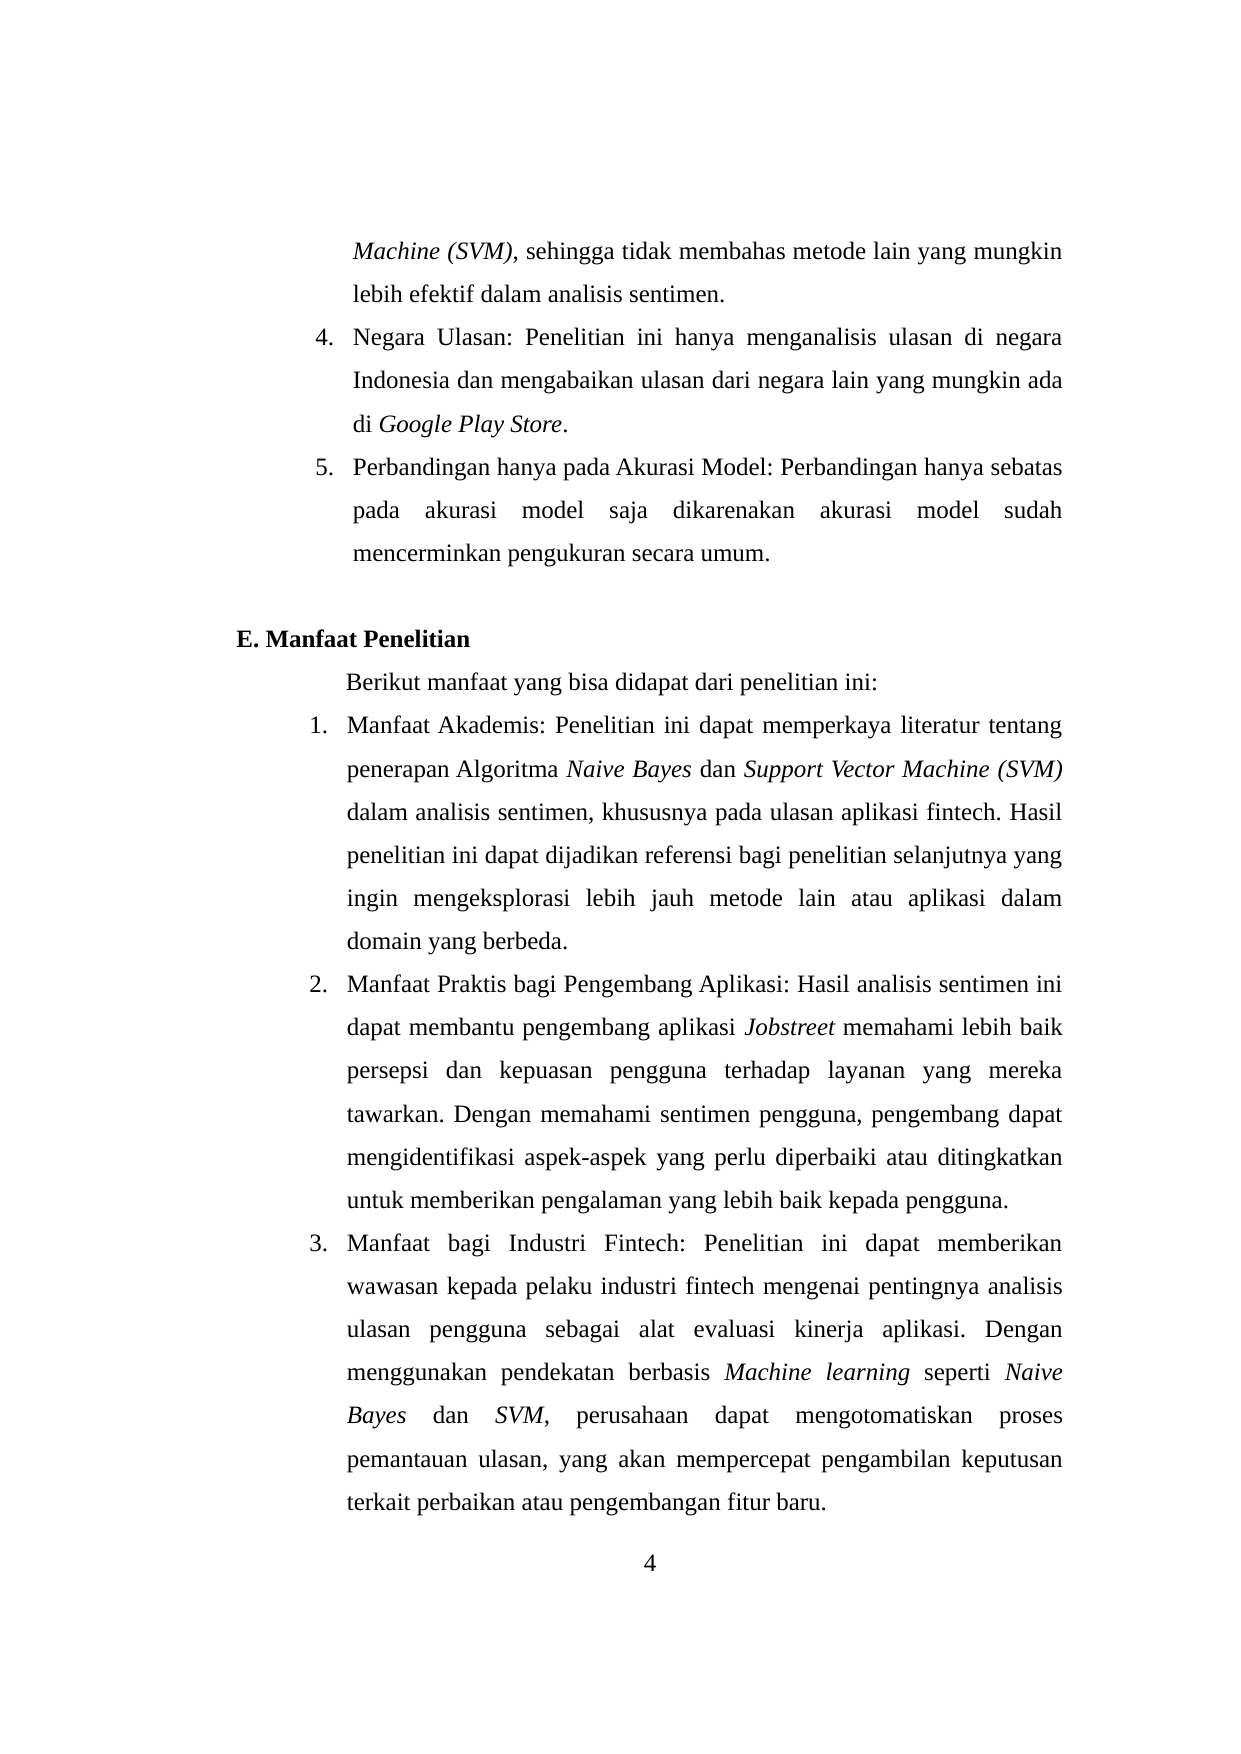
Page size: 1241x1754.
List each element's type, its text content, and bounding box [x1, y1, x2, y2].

list Machine (SVM), sehingga tidak membahas metode lain yang mungkin lebih efektif dalam analisis sentimen. [315, 236, 1063, 308]
list Negara Ulasan: Penelitian ini hanya menganalisis ulasan di negara Indonesia dan mengabaikan ulasan dari negara lain yang mungkin ada di Google Play Store. [315, 322, 1063, 437]
text E. Manfaat Penelitian [236, 624, 1063, 653]
list Manfaat Akademis: Penelitian ini dapat memperkaya literatur tentang penerapan Algoritma Naive Bayes dan Support Vector Machine (SVM) dalam analisis sentimen, khususnya pada ulasan aplikasi fintech. Hasil penelitian ini dapat dijadikan referensi bagi penelitian selanjutnya yang ingin mengeksplorasi lebih jauh metode lain atau aplikasi dalam domain yang berbeda. [309, 711, 1063, 955]
list Manfaat bagi Industri Fintech: Penelitian ini dapat memberikan wawasan kepada pelaku industri fintech mengenai pentingnya analisis ulasan pengguna sebagai alat evaluasi kinerja aplikasi. Dengan menggunakan pendekatan berbasis Machine learning seperti Naive Bayes dan SVM, perusahaan dapat mengotomatiskan proses pemantauan ulasan, yang akan mempercepat pengambilan keputusan terkait perbaikan atau pengembangan fitur baru. [309, 1228, 1063, 1516]
list Perbandingan hanya pada Akurasi Model: Perbandingan hanya sebatas pada akurasi model saja dikarenakan akurasi model sudah mencerminkan pengukuran secara umum. [315, 452, 1063, 567]
text Berikut manfaat yang bisa didapat dari penelitian ini: [272, 667, 1063, 696]
list Manfaat Praktis bagi Pengembang Aplikasi: Hasil analisis sentimen ini dapat membantu pengembang aplikasi Jobstreet memahami lebih baik persepsi dan kepuasan pengguna terhadap layanan yang mereka tawarkan. Dengan memahami sentimen pengguna, pengembang dapat mengidentifikasi aspek-aspek yang perlu diperbaiki atau ditingkatkan untuk memberikan pengalaman yang lebih baik kepada pengguna. [309, 969, 1063, 1214]
